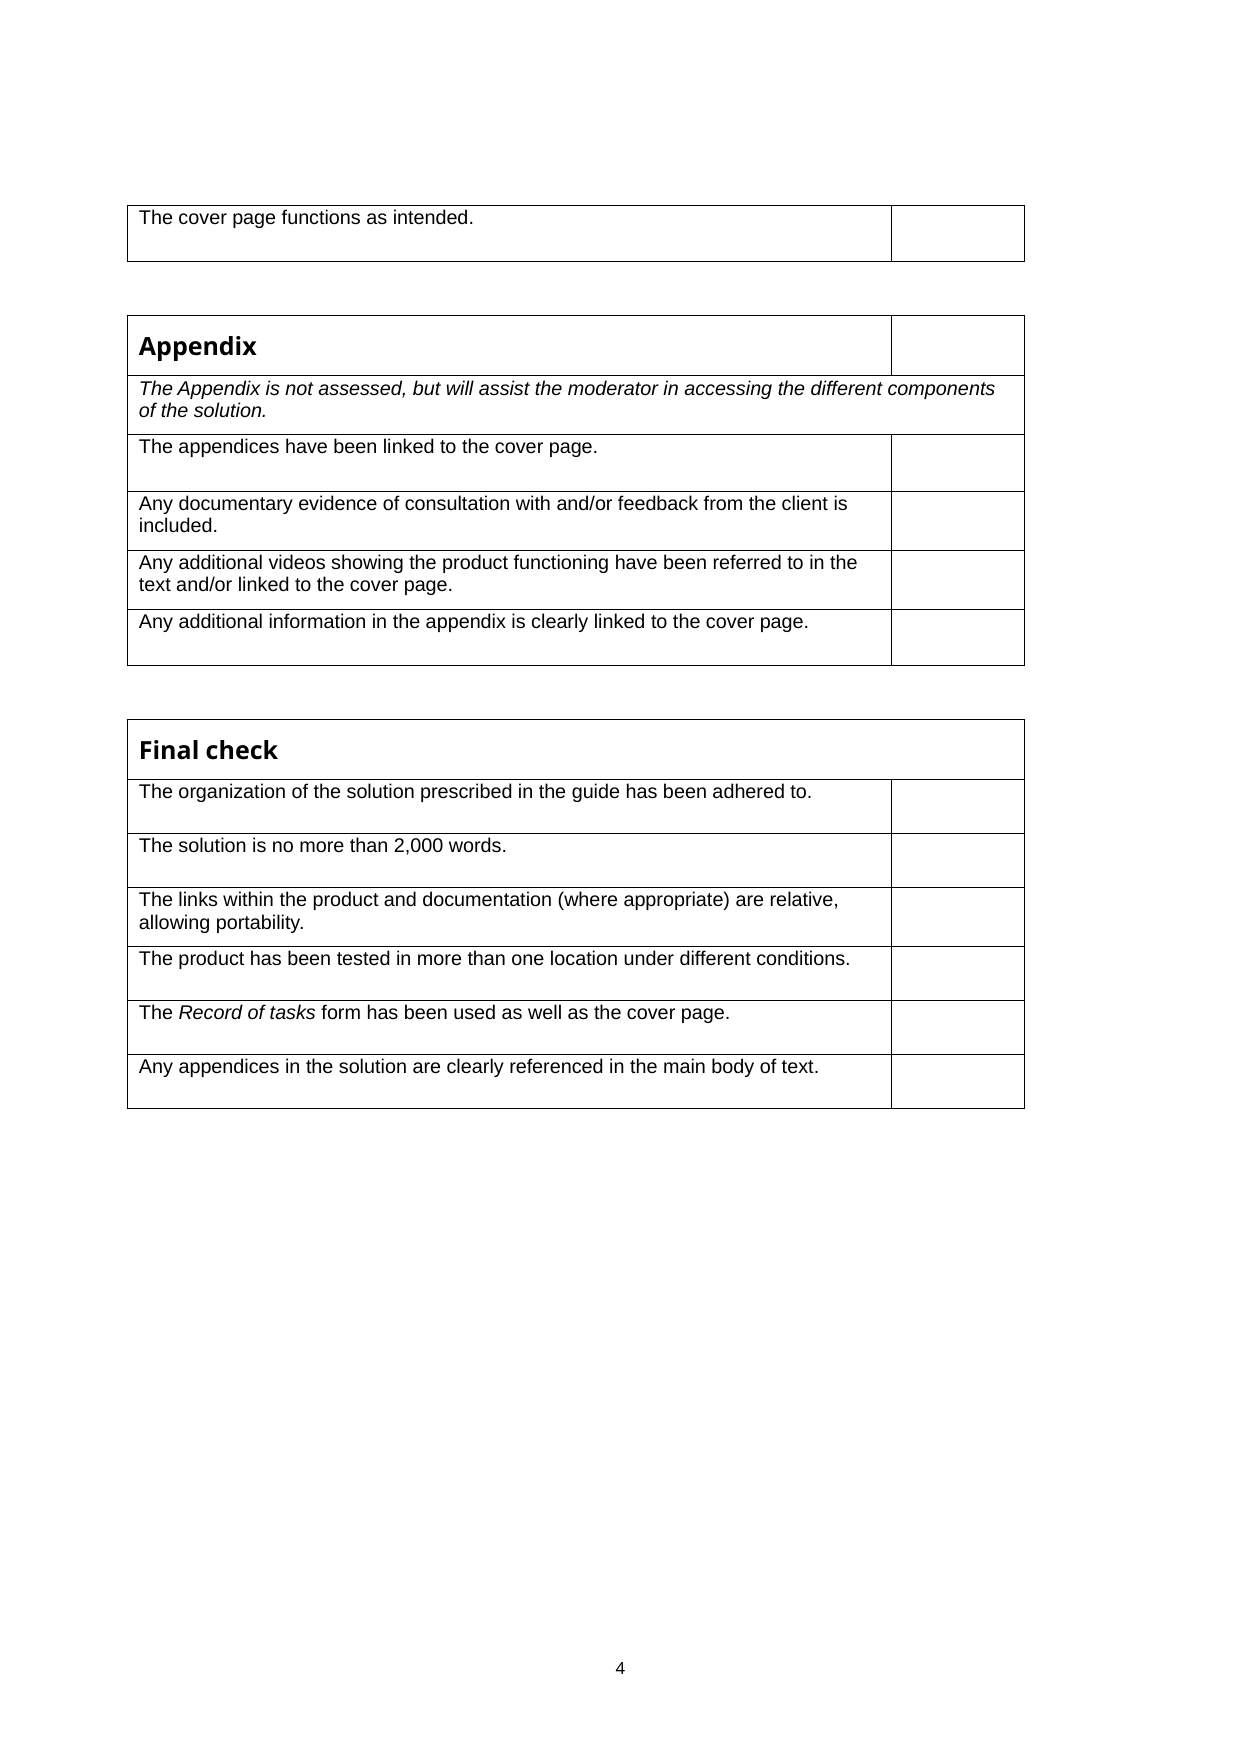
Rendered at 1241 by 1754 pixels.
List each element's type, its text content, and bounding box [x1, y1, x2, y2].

table_cell The Record of tasks form has been used as well as the cover page. [128, 1001, 891, 1054]
table_cell Any additional information in the appendix is clearly linked to the cover page. [128, 610, 891, 665]
table_cell The solution is no more than 2,000 words. [128, 834, 891, 887]
table_cell [892, 834, 1024, 887]
table_cell The Appendix is not assessed, but will assist the moderator in accessing the different components of the solution. [128, 376, 1024, 434]
table_cell [892, 1055, 1024, 1108]
table_cell [892, 492, 1024, 549]
table_cell [892, 435, 1024, 491]
table_cell [892, 888, 1024, 946]
table_cell The product has been tested in more than one location under different conditions. [128, 947, 891, 1000]
table_cell [892, 947, 1024, 1000]
table_cell Any documentary evidence of consultation with and/or feedback from the client is included. [128, 492, 891, 549]
table_cell Any appendices in the solution are clearly referenced in the main body of text. [128, 1055, 891, 1108]
table_header Final check [128, 720, 1024, 779]
table_cell The appendices have been linked to the cover page. [128, 435, 891, 491]
table_cell [892, 780, 1024, 833]
table_cell [892, 610, 1024, 665]
table_cell [892, 1001, 1024, 1054]
table_cell The organization of the solution prescribed in the guide has been adhered to. [128, 780, 891, 833]
table_cell [892, 206, 1024, 261]
table_cell Any additional videos showing the product functioning have been referred to in the text and/or linked to the cover page. [128, 551, 891, 608]
table_cell The cover page functions as intended. [128, 206, 891, 261]
table_header [892, 316, 1024, 375]
table_cell [892, 551, 1024, 608]
table_header Appendix [128, 316, 891, 375]
table_cell The links within the product and documentation (where appropriate) are relative, allowing portability. [128, 888, 891, 946]
